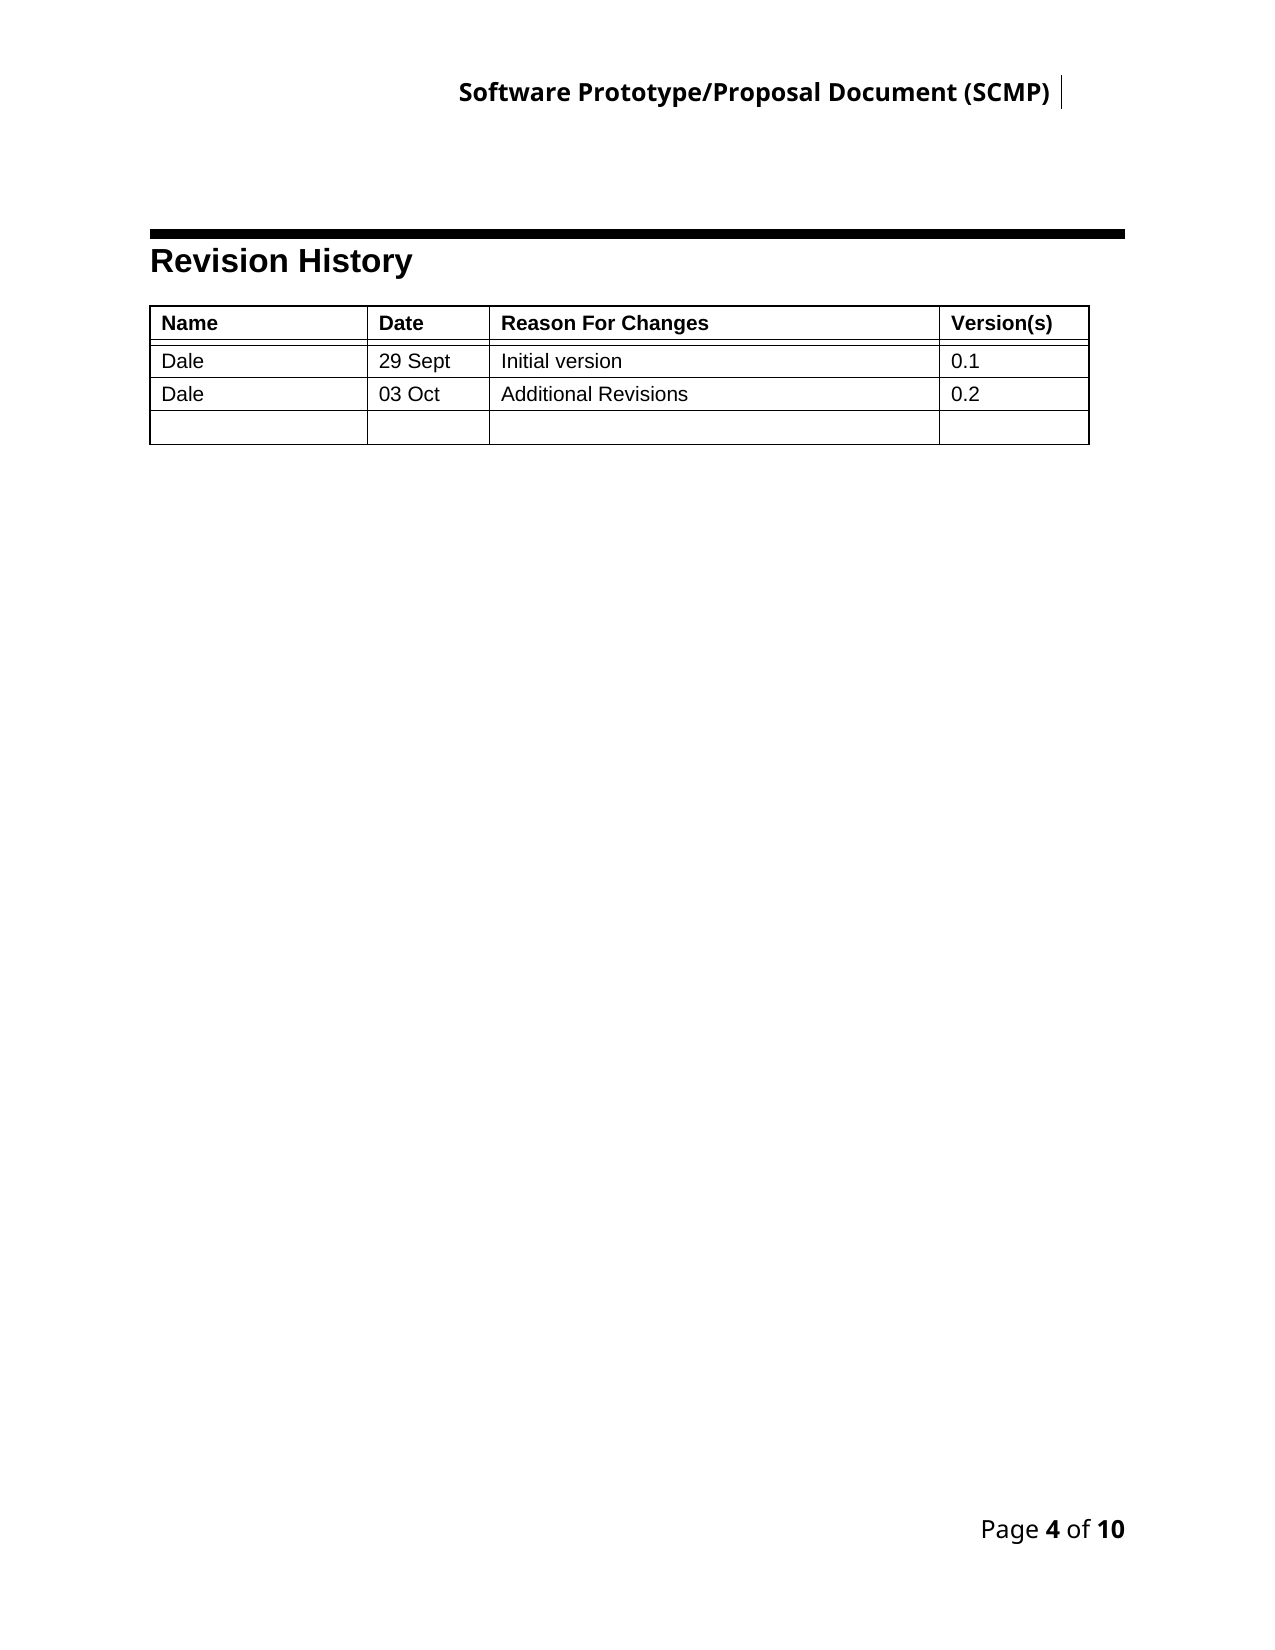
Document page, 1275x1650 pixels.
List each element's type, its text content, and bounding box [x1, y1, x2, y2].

table_cell [940, 340, 1088, 345]
subtitle Revision History [150, 239, 1125, 280]
table_cell 29 Sept [368, 346, 489, 377]
table_cell Dale [151, 346, 367, 377]
table_cell [368, 411, 489, 443]
table_cell Dale [151, 378, 367, 410]
table_header Version(s) [940, 307, 1088, 339]
table_cell Initial version [490, 346, 939, 377]
table_cell [940, 411, 1088, 443]
table_header Date [368, 307, 489, 339]
table_cell [151, 411, 367, 443]
table_header Reason For Changes [490, 307, 939, 339]
table_cell [368, 340, 489, 345]
table_cell 0.1 [940, 346, 1088, 377]
table_cell [490, 411, 939, 443]
table_cell Additional Revisions [490, 378, 939, 410]
table_cell 0.2 [940, 378, 1088, 410]
table_cell [151, 340, 367, 345]
table_cell 03 Oct [368, 378, 489, 410]
table_cell [490, 340, 939, 345]
table_header Name [151, 307, 367, 339]
